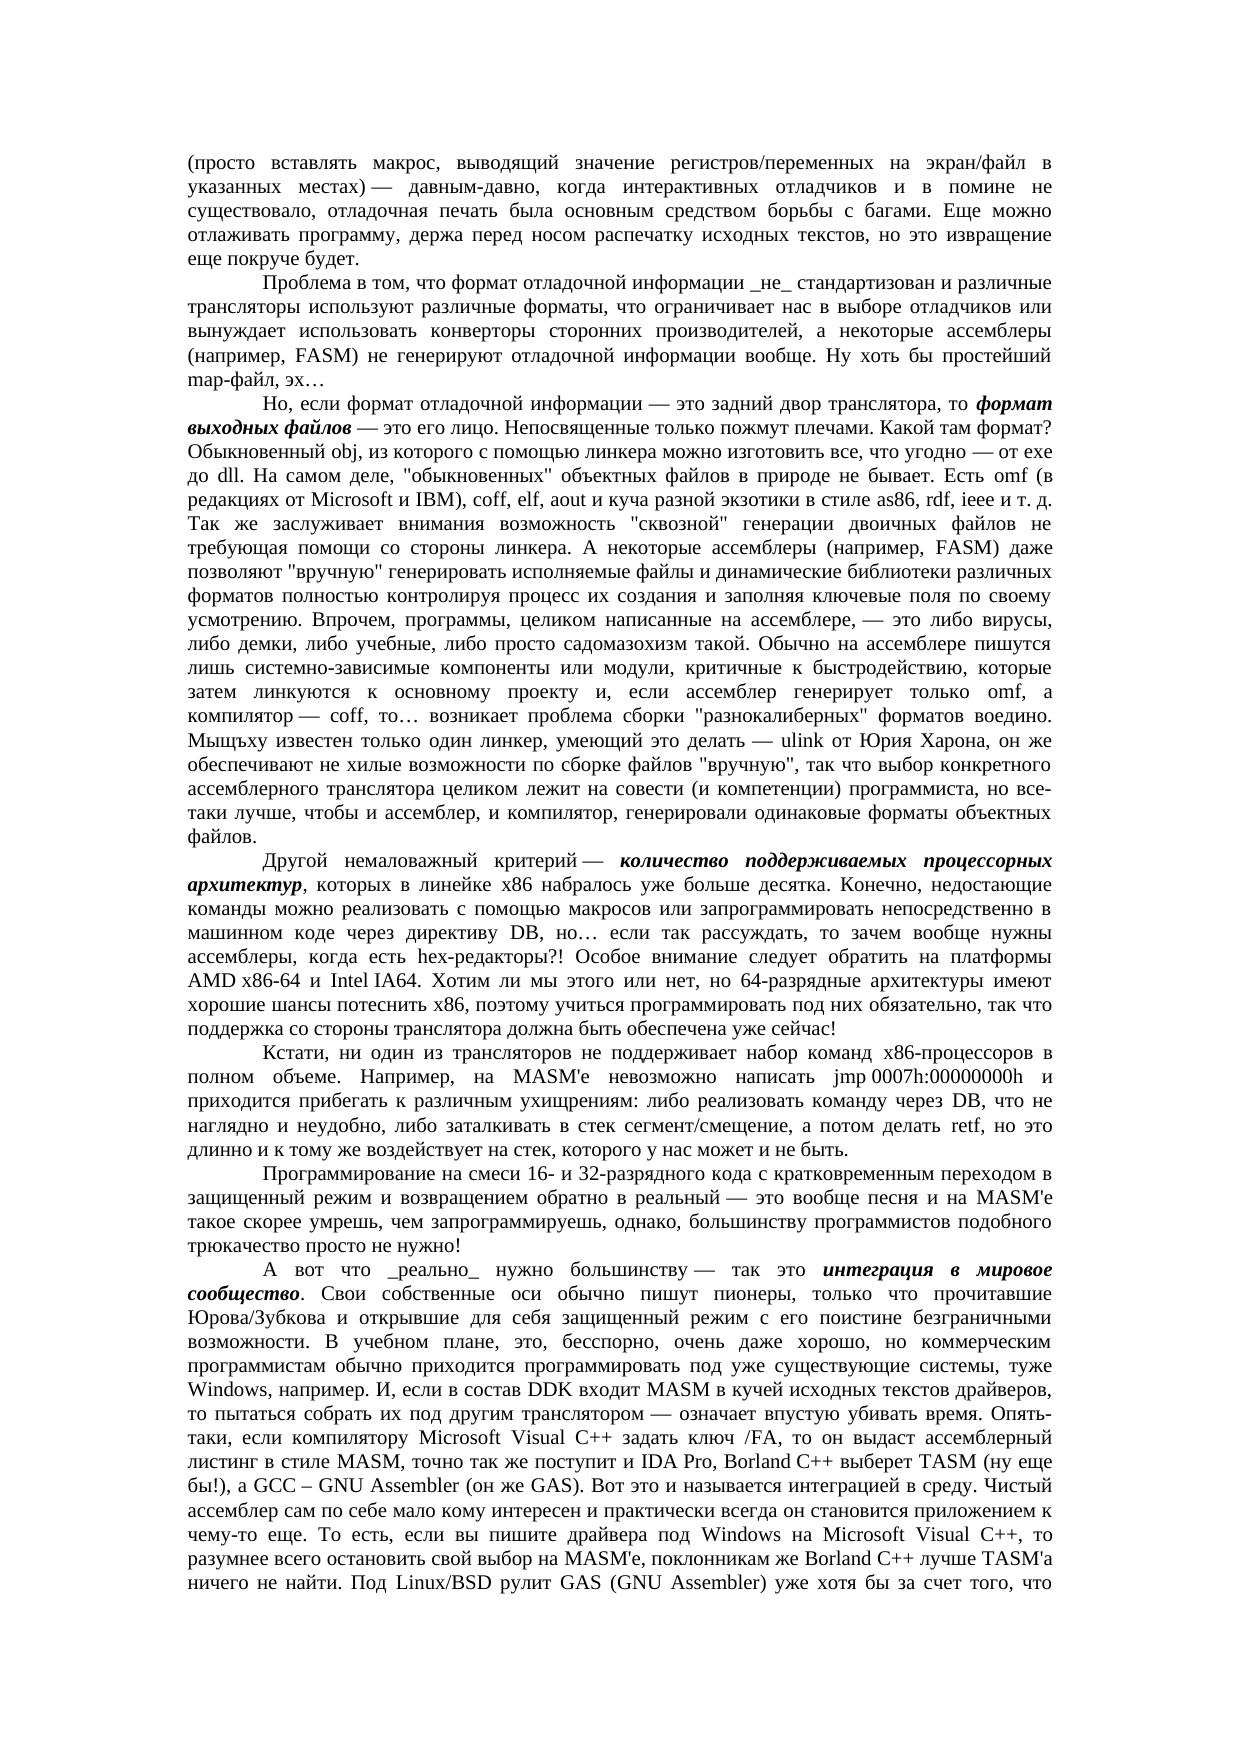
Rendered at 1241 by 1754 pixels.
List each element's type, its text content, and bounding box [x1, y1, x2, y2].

text Другой немаловажный критерий — количество поддерживаемых процессорных архитектур, которых в линейке x86 набралось уже больше десятка. Конечно, недостающие команды можно реализовать с помощью макросов или запрограммировать непосредственно в машинном коде через директиву DB, но… если так рассуждать, то зачем вообще нужны ассемблеры, когда есть hex-редакторы?! Особое внимание следует обратить на платформы AMD x86-64 и Intel IA64. Хотим ли мы этого или нет, но 64-разрядные архитектуры имеют хорошие шансы потеснить x86, поэтому учиться программировать под них обязательно, так что поддержка со стороны транслятора должна быть обеспечена уже сейчас! [187, 848, 1053, 1040]
text (просто вставлять макрос, выводящий значение регистров/переменных на экран/файл в указанных местах) — давным-давно, когда интерактивных отладчиков и в помине не существовало, отладочная печать была основным средством борьбы с багами. Еще можно отлаживать программу, держа перед носом распечатку исходных текстов, но это извращение еще покруче будет. [187, 150, 1053, 270]
text Программирование на смеси 16- и 32-разрядного кода с кратковременным переходом в защищенный режим и возвращением обратно в реальный — это вообще песня и на MASM'е такое скорее умрешь, чем запрограммируешь, однако, большинству программистов подобного трюкачество просто не нужно! [187, 1161, 1053, 1257]
text Кстати, ни один из трансляторов не поддерживает набор команд x86-процессоров в полном объеме. Например, на MASM'е невозможно написать jmp 0007h:00000000h и приходится прибегать к различным ухищрениям: либо реализовать команду через DB, что не наглядно и неудобно, либо заталкивать в стек сегмент/смещение, а потом делать retf, но это длинно и к тому же воздействует на стек, которого у нас может и не быть. [187, 1040, 1053, 1161]
text Но, если формат отладочной информации — это задний двор транслятора, то формат выходных файлов — это его лицо. Непосвященные только пожмут плечами. Какой там формат? Обыкновенный obj, из которого с помощью линкера можно изготовить все, что угодно — от exe до dll. На самом деле, "обыкновенных" объектных файлов в природе не бывает. Есть omf (в редакциях от Microsoft и IBM), coff, elf, aout и куча разной экзотики в стиле as86, rdf, ieee и т. д. Так же заслуживает внимания возможность "сквозной" генерации двоичных файлов не требующая помощи со стороны линкера. А некоторые ассемблеры (например, FASM) даже позволяют "вручную" генерировать исполняемые файлы и динамические библиотеки различных форматов полностью контролируя процесс их создания и заполняя ключевые поля по своему усмотрению. Впрочем, программы, целиком написанные на ассемблере, — это либо вирусы, либо демки, либо учебные, либо просто садомазохизм такой. Обычно на ассемблере пишутся лишь системно-зависимые компоненты или модули, критичные к быстродействию, которые затем линкуются к основному проекту и, если ассемблер генерирует только omf, а компилятор — coff, то… возникает проблема сборки "разнокалиберных" форматов воедино. Мыщъху известен только один линкер, умеющий это делать — ulink от Юрия Харона, он же обеспечивают не хилые возможности по сборке файлов "вручную", так что выбор конкретного ассемблерного транслятора целиком лежит на совести (и компетенции) программиста, но все-таки лучше, чтобы и ассемблер, и компилятор, генерировали одинаковые форматы объектных файлов. [187, 391, 1053, 848]
text А вот что _реально_ нужно большинству — так это интеграция в мировое сообщество. Свои собственные оси обычно пишут пионеры, только что прочитавшие Юрова/Зубкова и открывшие для себя защищенный режим с его поистине безграничными возможности. В учебном плане, это, бесспорно, очень даже хорошо, но коммерческим программистам обычно приходится программировать под уже существующие системы, туже Windows, например. И, если в состав DDK входит MASM в кучей исходных текстов драйверов, то пытаться собрать их под другим транслятором — означает впустую убивать время. Опять-таки, если компилятору Microsoft Visual C++ задать ключ /FA, то он выдаст ассемблерный листинг в стиле MASM, точно так же поступит и IDA Pro, Borland C++ выберет TASM (ну еще бы!), а GCC – GNU Assembler (он же GAS). Вот это и называется интеграцией в среду. Чистый ассемблер сам по себе мало кому интересен и практически всегда он становится приложением к чему-то еще. То есть, если вы пишите драйвера под Windows на Microsoft Visual C++, то разумнее всего остановить свой выбор на MASM'е, поклонникам же Borland C++ лучше TASM'а ничего не найти. Под Linux/BSD рулит GAS (GNU Assembler) уже хотя бы за счет того, что [187, 1257, 1053, 1594]
text Проблема в том, что формат отладочной информации _не_ стандартизован и различные трансляторы используют различные форматы, что ограничивает нас в выборе отладчиков или вынуждает использовать конверторы сторонних производителей, а некоторые ассемблеры (например, FASM) не генерируют отладочной информации вообще. Ну хоть бы простейший map-файл, эх… [187, 270, 1053, 391]
